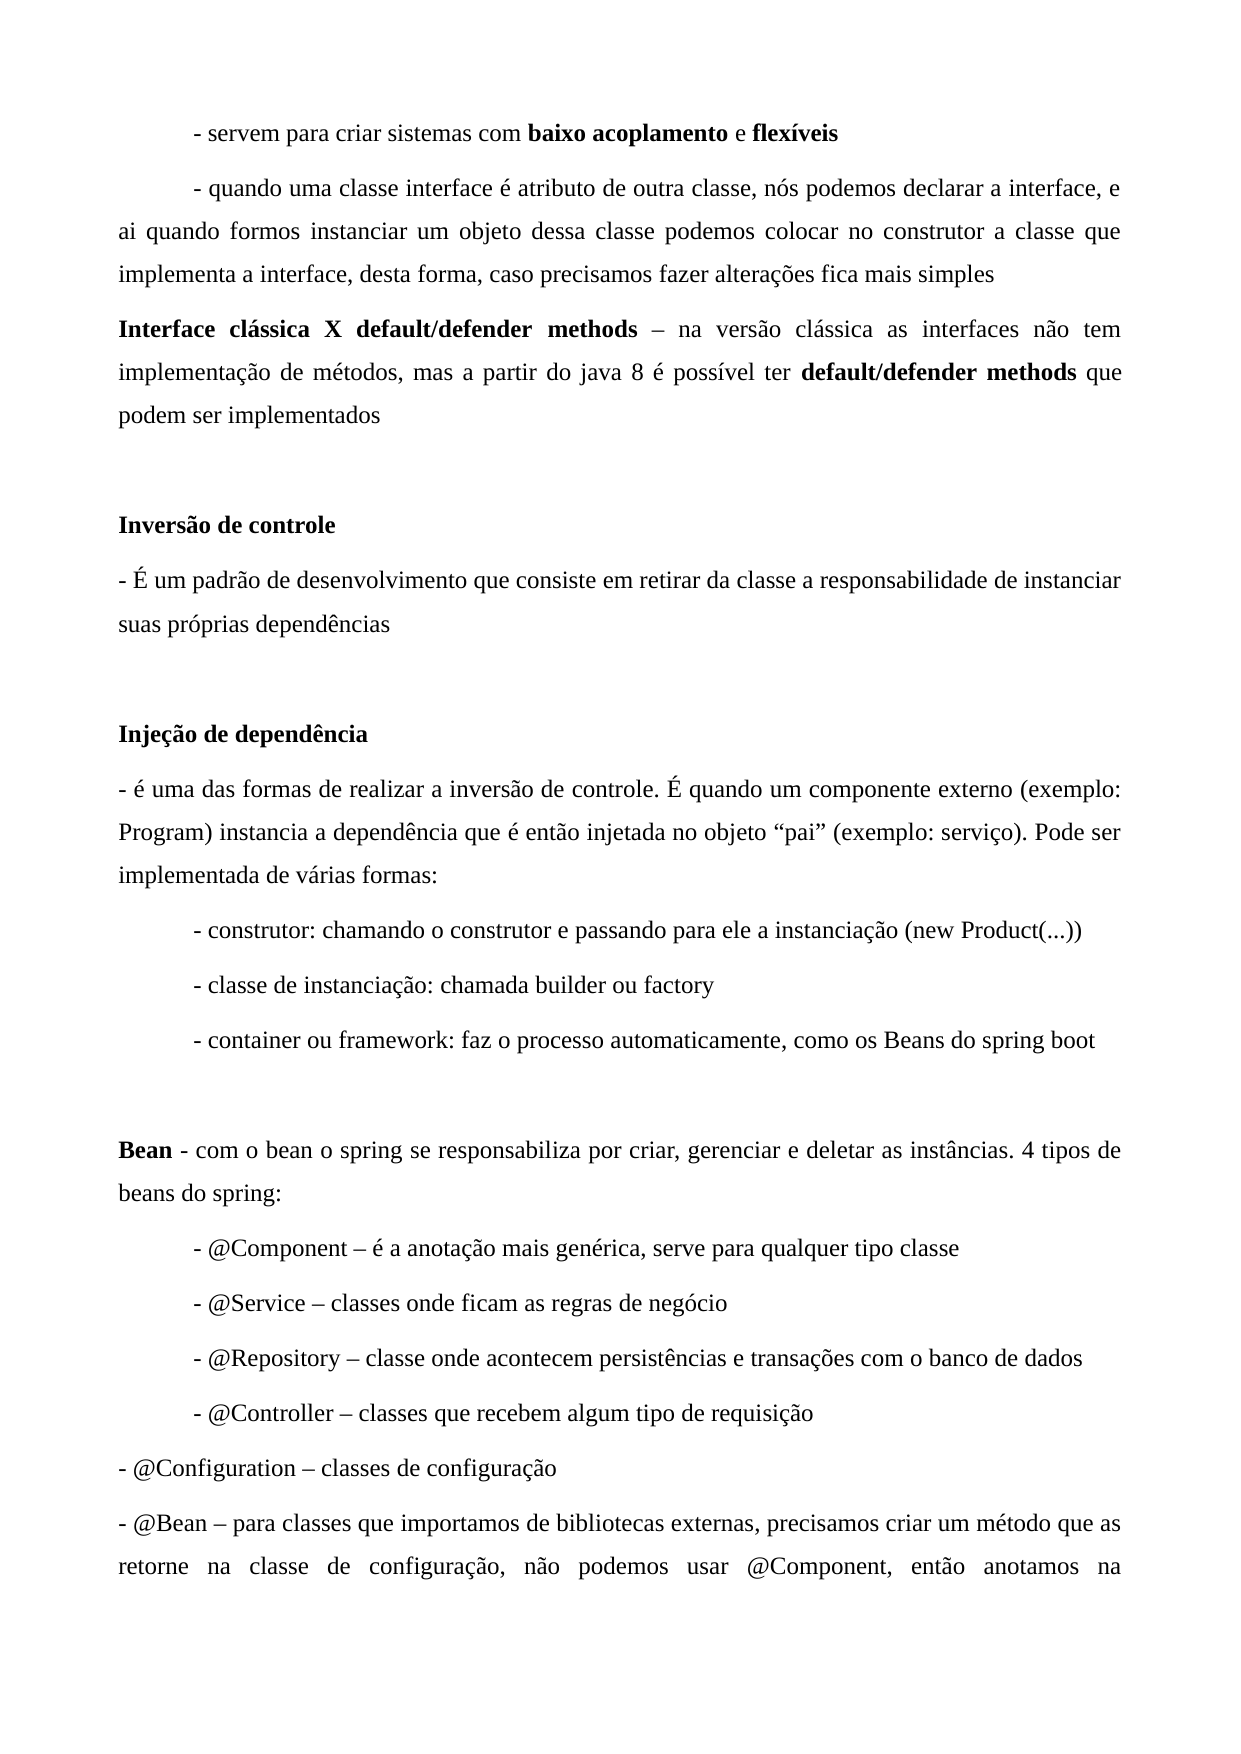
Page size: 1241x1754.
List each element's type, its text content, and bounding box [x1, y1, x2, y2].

text Inversão de controle [118, 511, 1122, 539]
text - classe de instanciação: chamada builder ou factory [118, 970, 1122, 999]
text Injeção de dependência [118, 719, 1122, 747]
text - É um padrão de desenvolvimento que consiste em retirar da classe a responsabilidade de instanciar suas próprias dependências [118, 566, 1122, 637]
text - servem para criar sistemas com baixo acoplamento e flexíveis [118, 118, 1122, 147]
text - é uma das formas de realizar a inversão de controle. É quando um componente externo (exemplo: Program) instancia a dependência que é então injetada no objeto “pai” (exemplo: serviço). Pode ser implementada de várias formas: [118, 774, 1122, 889]
text - container ou framework: faz o processo automaticamente, como os Beans do spring boot [118, 1025, 1122, 1054]
text - @Component – é a anotação mais genérica, serve para qualquer tipo classe [118, 1233, 1122, 1262]
text - @Repository – classe onde acontecem persistências e transações com o banco de dados [118, 1343, 1122, 1372]
text Bean - com o bean o spring se responsabiliza por criar, gerenciar e deletar as instâncias. 4 tipos de beans do spring: [118, 1135, 1122, 1207]
text Interface clássica X default/defender methods – na versão clássica as interfaces não tem implementação de métodos, mas a partir do java 8 é possível ter default/defender methods que podem ser implementados [118, 314, 1122, 429]
text - quando uma classe interface é atributo de outra classe, nós podemos declarar a interface, e ai quando formos instanciar um objeto dessa classe podemos colocar no construtor a classe que implementa a interface, desta forma, caso precisamos fazer alterações fica mais simples [118, 173, 1122, 288]
text - @Configuration – classes de configuração [118, 1453, 1122, 1482]
text - @Bean – para classes que importamos de bibliotecas externas, precisamos criar um método que as retorne na classe de configuração, não podemos usar @Component, então anotamos na [118, 1508, 1122, 1580]
text - construtor: chamando o construtor e passando para ele a instanciação (new Product(...)) [118, 915, 1122, 944]
text - @Service – classes onde ficam as regras de negócio [118, 1288, 1122, 1317]
text - @Controller – classes que recebem algum tipo de requisição [118, 1398, 1122, 1427]
